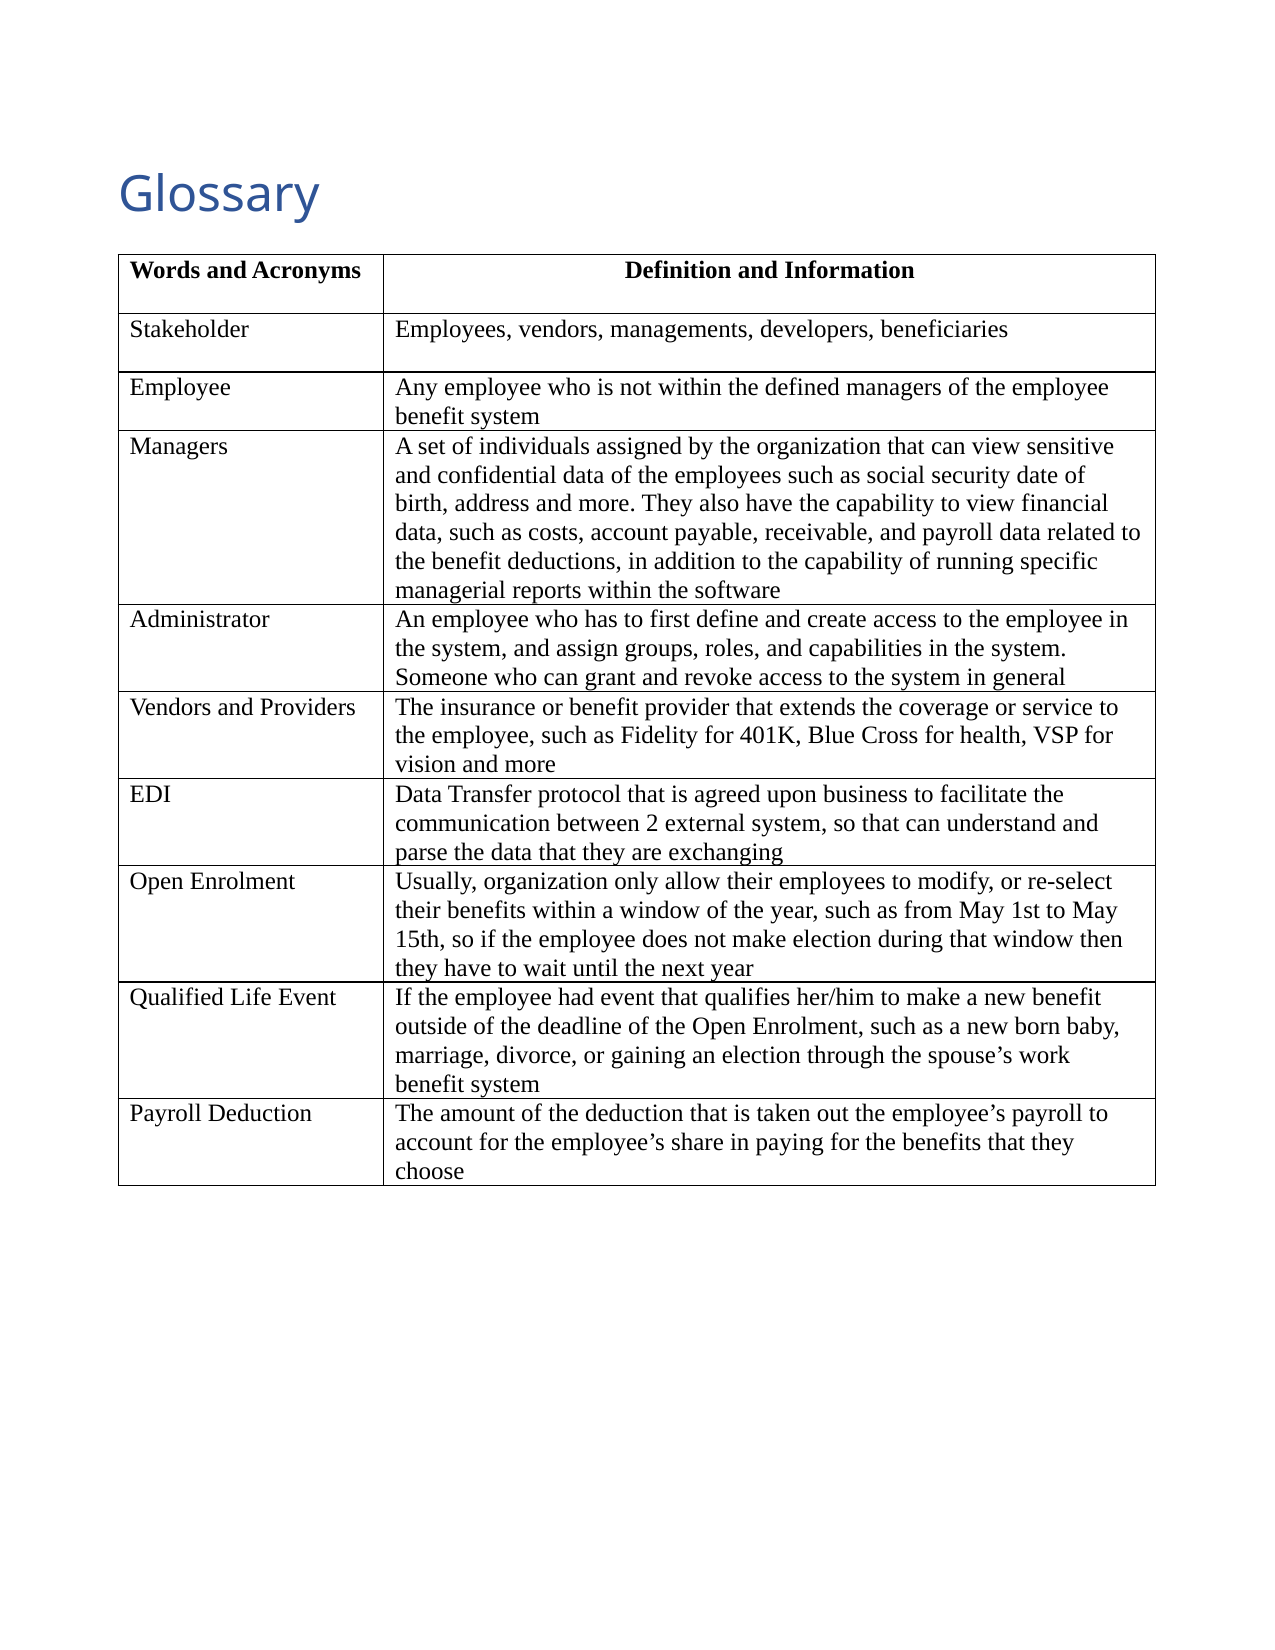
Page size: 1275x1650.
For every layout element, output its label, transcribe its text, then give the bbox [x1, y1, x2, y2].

table_cell Qualified Life Event [119, 983, 383, 1097]
table_cell Managers [119, 431, 383, 603]
table_cell Payroll Deduction [119, 1099, 383, 1185]
subtitle Glossary [118, 157, 1157, 226]
table_cell Administrator [119, 605, 383, 691]
table_cell Employees, vendors, managements, developers, beneficiaries [384, 314, 1155, 371]
table_cell EDI [119, 779, 383, 865]
table_cell A set of individuals assigned by the organization that can view sensitive and confidential data of the employees such as social security date of birth, address and more. They also have the capability to view financial data, such as costs, account payable, receivable, and payroll data related to the benefit deductions, in addition to the capability of running specific managerial reports within the software [384, 431, 1155, 603]
table_header Definition and Information [384, 255, 1155, 313]
table_cell Employee [119, 373, 383, 430]
table_cell Any employee who is not within the defined managers of the employee benefit system [384, 373, 1155, 430]
table_cell An employee who has to first define and create access to the employee in the system, and assign groups, roles, and capabilities in the system. Someone who can grant and revoke access to the system in general [384, 605, 1155, 691]
table_cell Open Enrolment [119, 866, 383, 981]
table_cell Vendors and Providers [119, 692, 383, 778]
table_cell Data Transfer protocol that is agreed upon business to facilitate the communication between 2 external system, so that can understand and parse the data that they are exchanging [384, 779, 1155, 865]
table_cell The insurance or benefit provider that extends the coverage or service to the employee, such as Fidelity for 401K, Blue Cross for health, VSP for vision and more [384, 692, 1155, 778]
table_cell Usually, organization only allow their employees to modify, or re-select their benefits within a window of the year, such as from May 1st to May 15th, so if the employee does not make election during that window then they have to wait until the next year [384, 866, 1155, 981]
table_cell If the employee had event that qualifies her/him to make a new benefit outside of the deadline of the Open Enrolment, such as a new born baby, marriage, divorce, or gaining an election through the spouse’s work benefit system [384, 983, 1155, 1097]
table_cell Stakeholder [119, 314, 383, 371]
table_header Words and Acronyms [119, 255, 383, 313]
table_cell The amount of the deduction that is taken out the employee’s payroll to account for the employee’s share in paying for the benefits that they choose [384, 1099, 1155, 1185]
